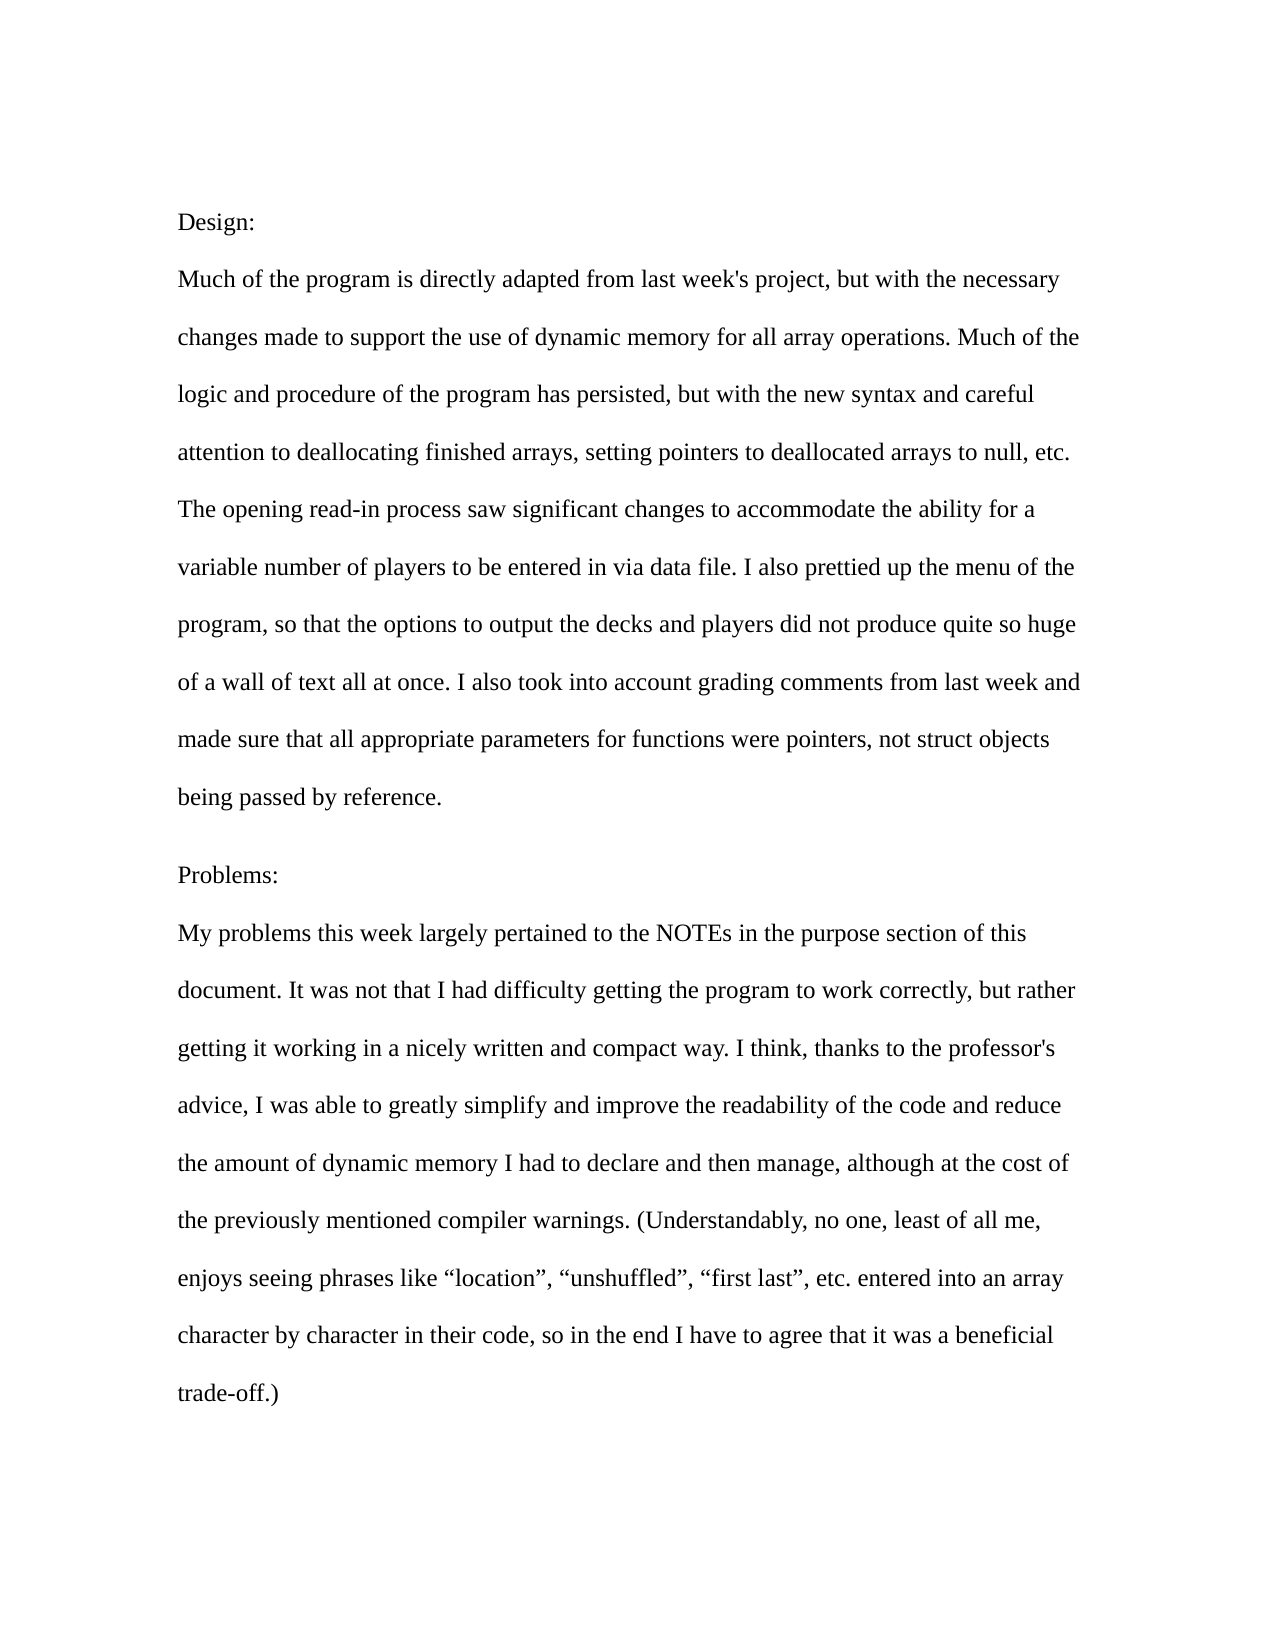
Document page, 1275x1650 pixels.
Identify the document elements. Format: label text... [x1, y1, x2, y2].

text Problems: My problems this week largely pertained to the NOTEs in the purpose section of this document. It was not that I had difficulty getting the program to work correctly, but rather getting it working in a nicely written and compact way. I think, thanks to the professor's advice, I was able to greatly simplify and improve the readability of the code and reduce the amount of dynamic memory I had to declare and then manage, although at the cost of the previously mentioned compiler warnings. (Understandably, no one, least of all me, enjoys seeing phrases like “location”, “unshuffled”, “first last”, etc. entered into an array character by character in their code, so in the end I have to agree that it was a beneficial trade-off.) [177, 860, 1098, 1406]
text Design: Much of the program is directly adapted from last week's project, but with the necessary changes made to support the use of dynamic memory for all array operations. Much of the logic and procedure of the program has persisted, but with the new syntax and careful attention to deallocating finished arrays, setting pointers to deallocated arrays to null, etc. The opening read-in process saw significant changes to accommodate the ability for a variable number of players to be entered in via data file. I also prettied up the menu of the program, so that the options to output the decks and players did not produce quite so huge of a wall of text all at once. I also took into account grading comments from last week and made sure that all appropriate parameters for functions were pointers, not struct objects being passed by reference. [177, 207, 1098, 811]
